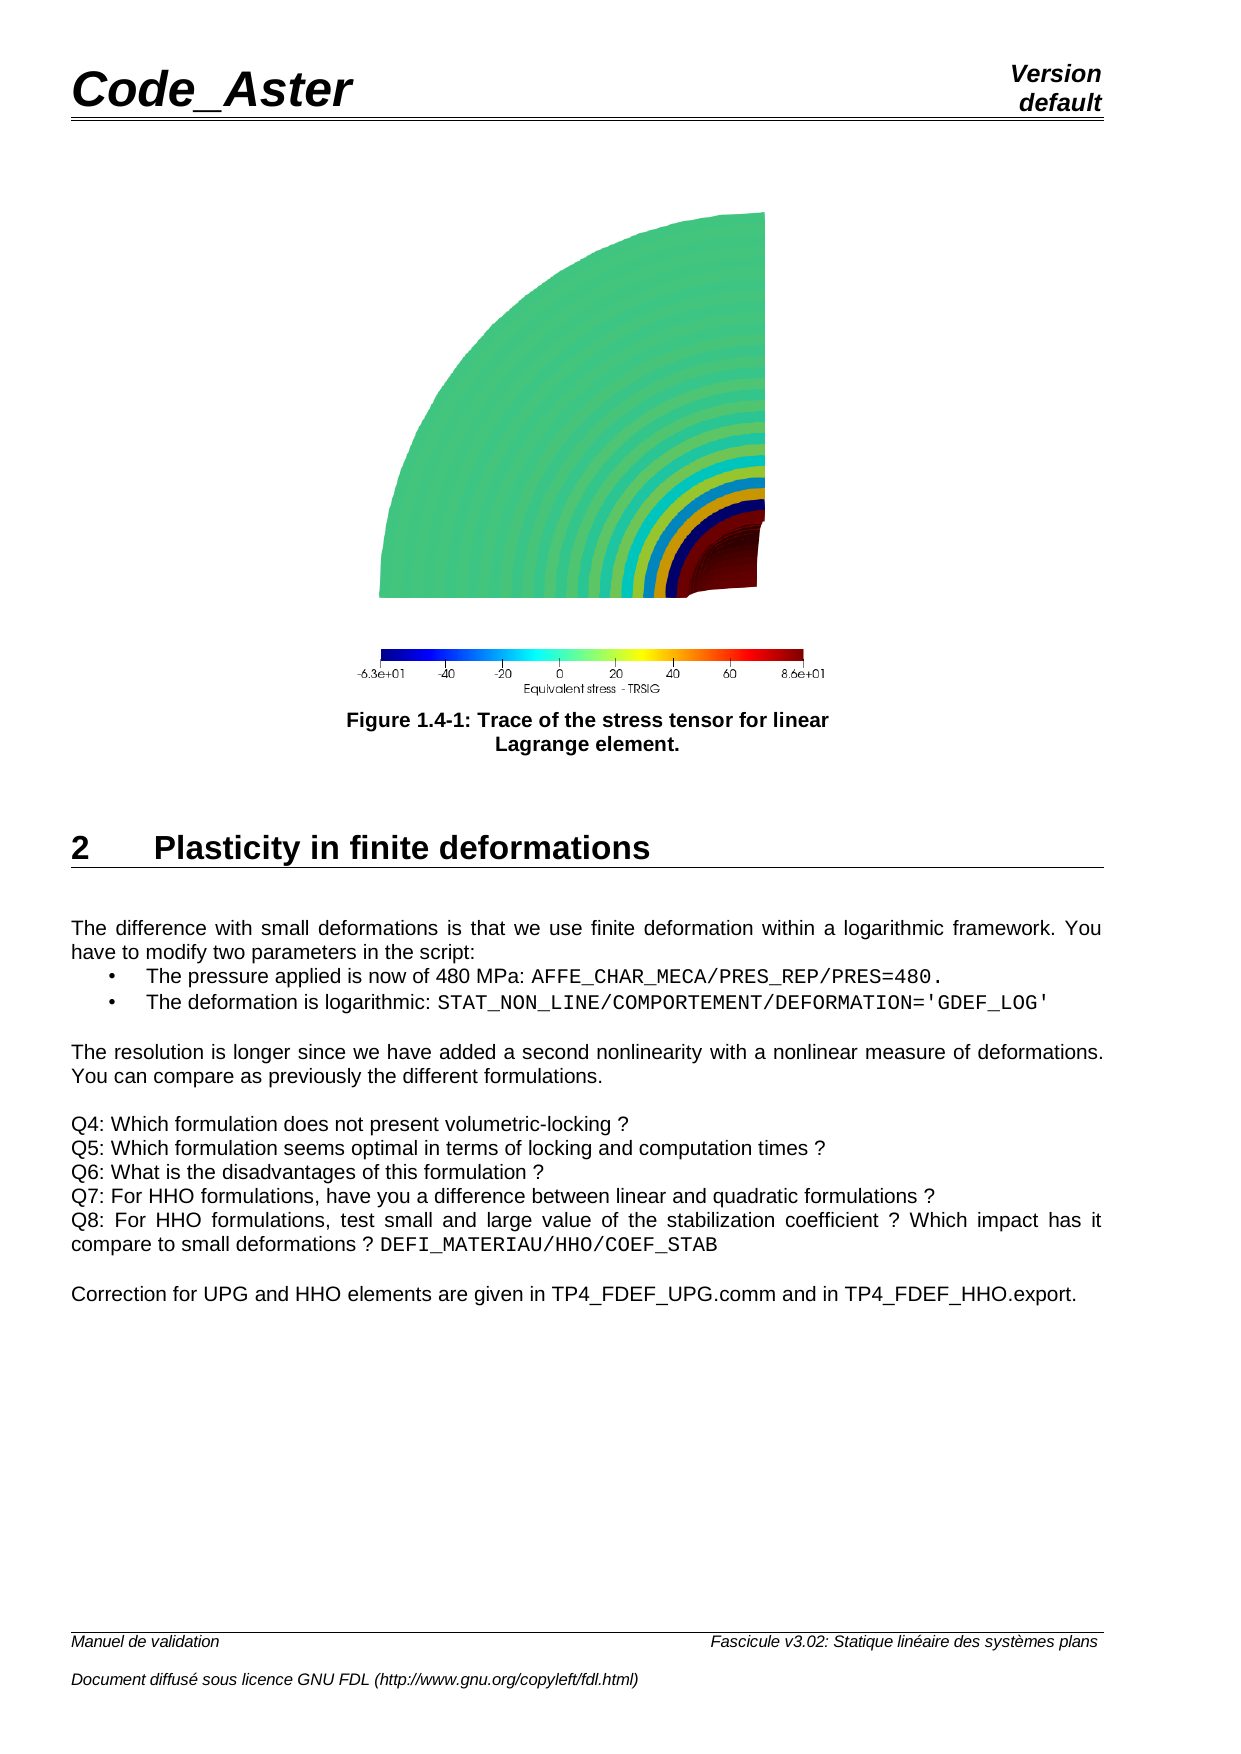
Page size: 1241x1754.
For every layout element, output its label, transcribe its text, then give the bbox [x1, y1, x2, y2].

text Figure 1.4-1: Trace of the stress tensor for linear Lagrange element. [333, 704, 842, 756]
text Q5: Which formulation seems optimal in terms of locking and computation times ? [71, 1136, 1104, 1160]
text Q7: For HHO formulations, have you a difference between linear and quadratic formulations ? [71, 1184, 1104, 1208]
text Q4: Which formulation does not present volumetric-locking ? [71, 1112, 1104, 1136]
list The deformation is logarithmic: STAT_NON_LINE/COMPORTEMENT/DEFORMATION='GDEF_LOG' [108, 990, 1104, 1016]
picture [333, 194, 842, 704]
text Q6: What is the disadvantages of this formulation ? [71, 1160, 1104, 1184]
list The pressure applied is now of 480 MPa: AFFE_CHAR_MECA/PRES_REP/PRES=480. [108, 964, 1104, 990]
text Q8: For HHO formulations, test small and large value of the stabilization coefficient ? Which impact has it compare to small deformations ? DEFI_MATERIAU/HHO/COEF_STAB [71, 1208, 1104, 1258]
text The resolution is longer since we have added a second nonlinearity with a nonlinear measure of deformations. You can compare as previously the different formulations. [71, 1040, 1104, 1088]
list Correction for UPG and HHO elements are given in TP4_FDEF_UPG.comm and in TP4_FDEF_HHO.export. [71, 1282, 1104, 1306]
text The difference with small deformations is that we use finite deformation within a logarithmic framework. You have to modify two parameters in the script: [71, 916, 1104, 964]
subtitle Plasticity in finite deformations [71, 828, 1104, 867]
